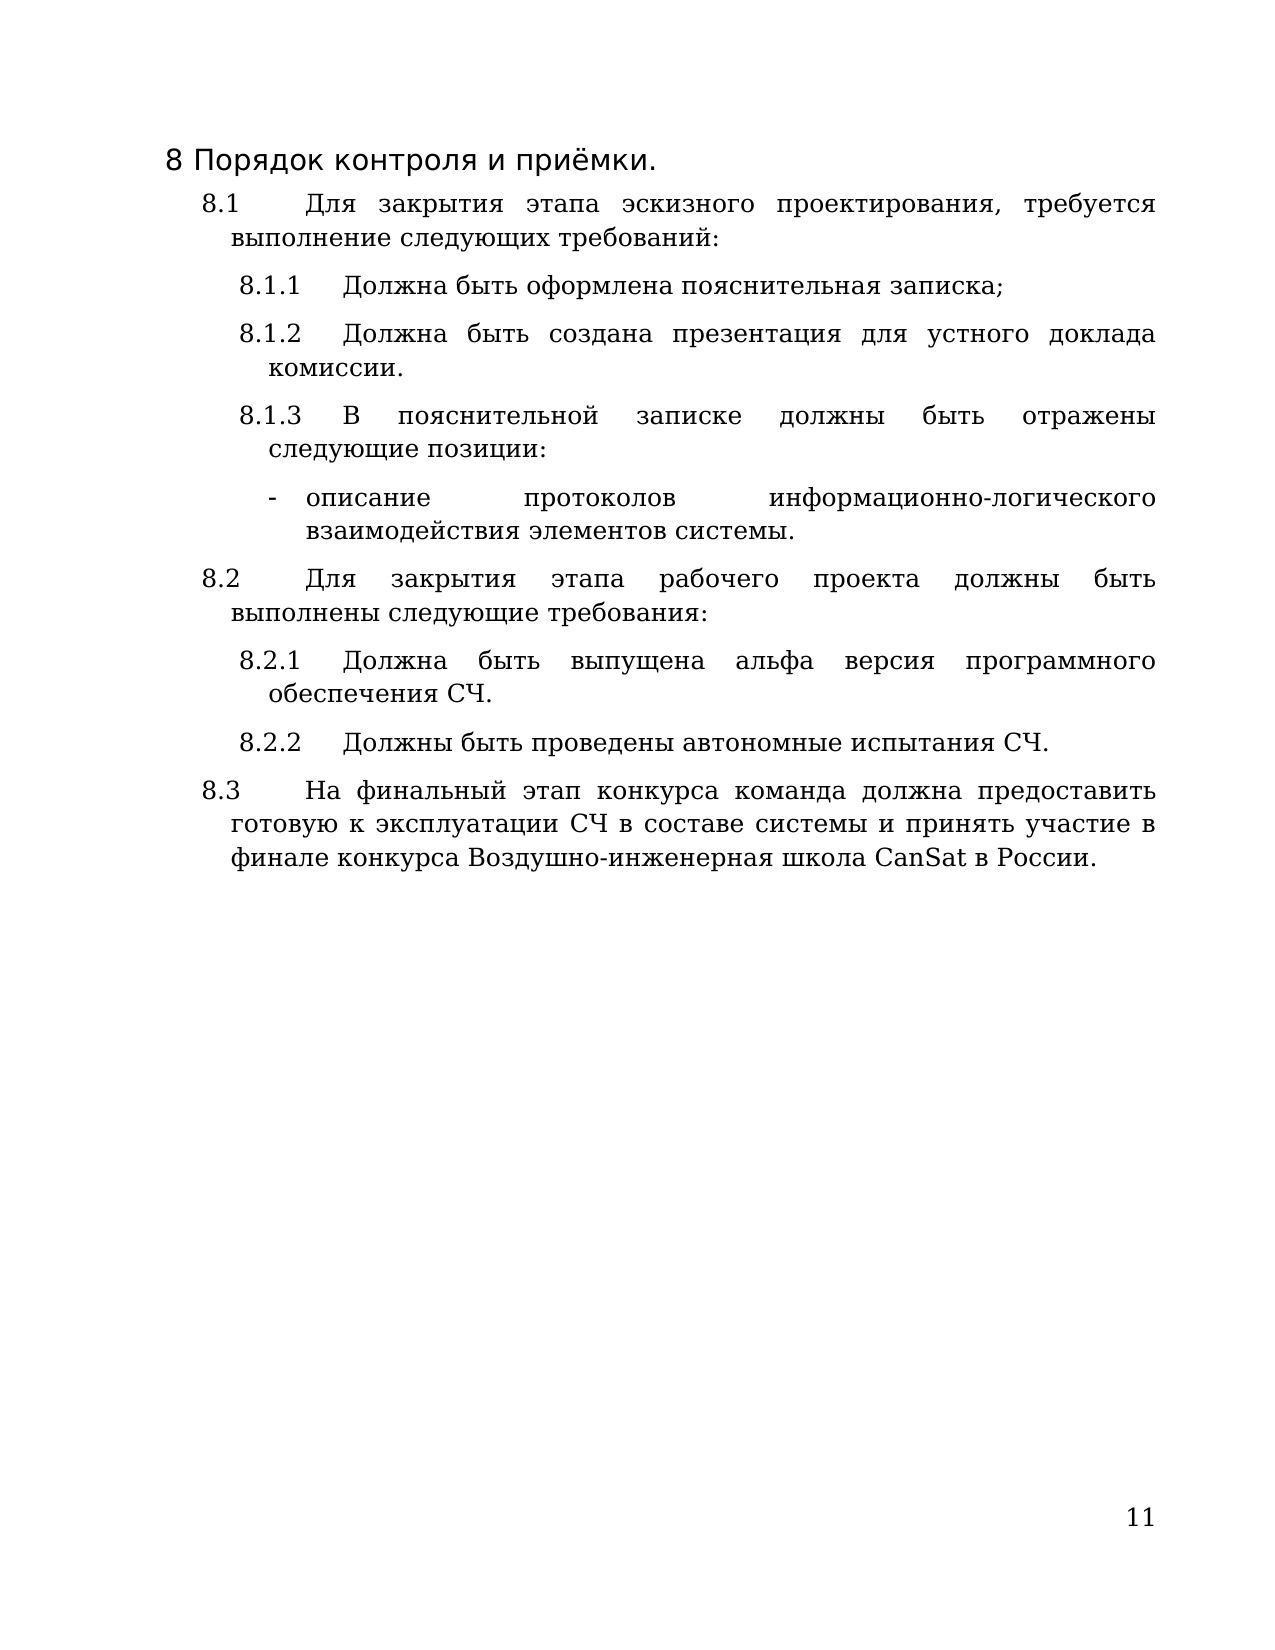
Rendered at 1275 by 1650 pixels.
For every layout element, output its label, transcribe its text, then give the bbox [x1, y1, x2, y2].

subtitle Порядок контроля и приёмки. [156, 143, 1157, 177]
list описание протоколов информационно-логического взаимодействия элементов системы. [268, 483, 1157, 545]
list Для закрытия этапа рабочего проекта должны быть выполнены следующие требования: [193, 564, 1157, 627]
list На финальный этап конкурса команда должна предоставить готовую к эксплуатации СЧ в составе системы и принять участие в финале конкурса Воздушно-инженерная школа CanSat в России. [193, 776, 1157, 872]
list Должна быть выпущена альфа версия программного обеспечения СЧ. [231, 646, 1157, 709]
list Должна быть оформлена пояснительная записка; [231, 271, 1157, 300]
list Должны быть проведены автономные испытания СЧ. [231, 728, 1157, 757]
list Должна быть создана презентация для устного доклада комиссии. [231, 319, 1157, 382]
list В пояснительной записке должны быть отражены следующие позиции: [231, 401, 1157, 464]
list Для закрытия этапа эскизного проектирования, требуется выполнение следующих требований: [193, 189, 1157, 252]
